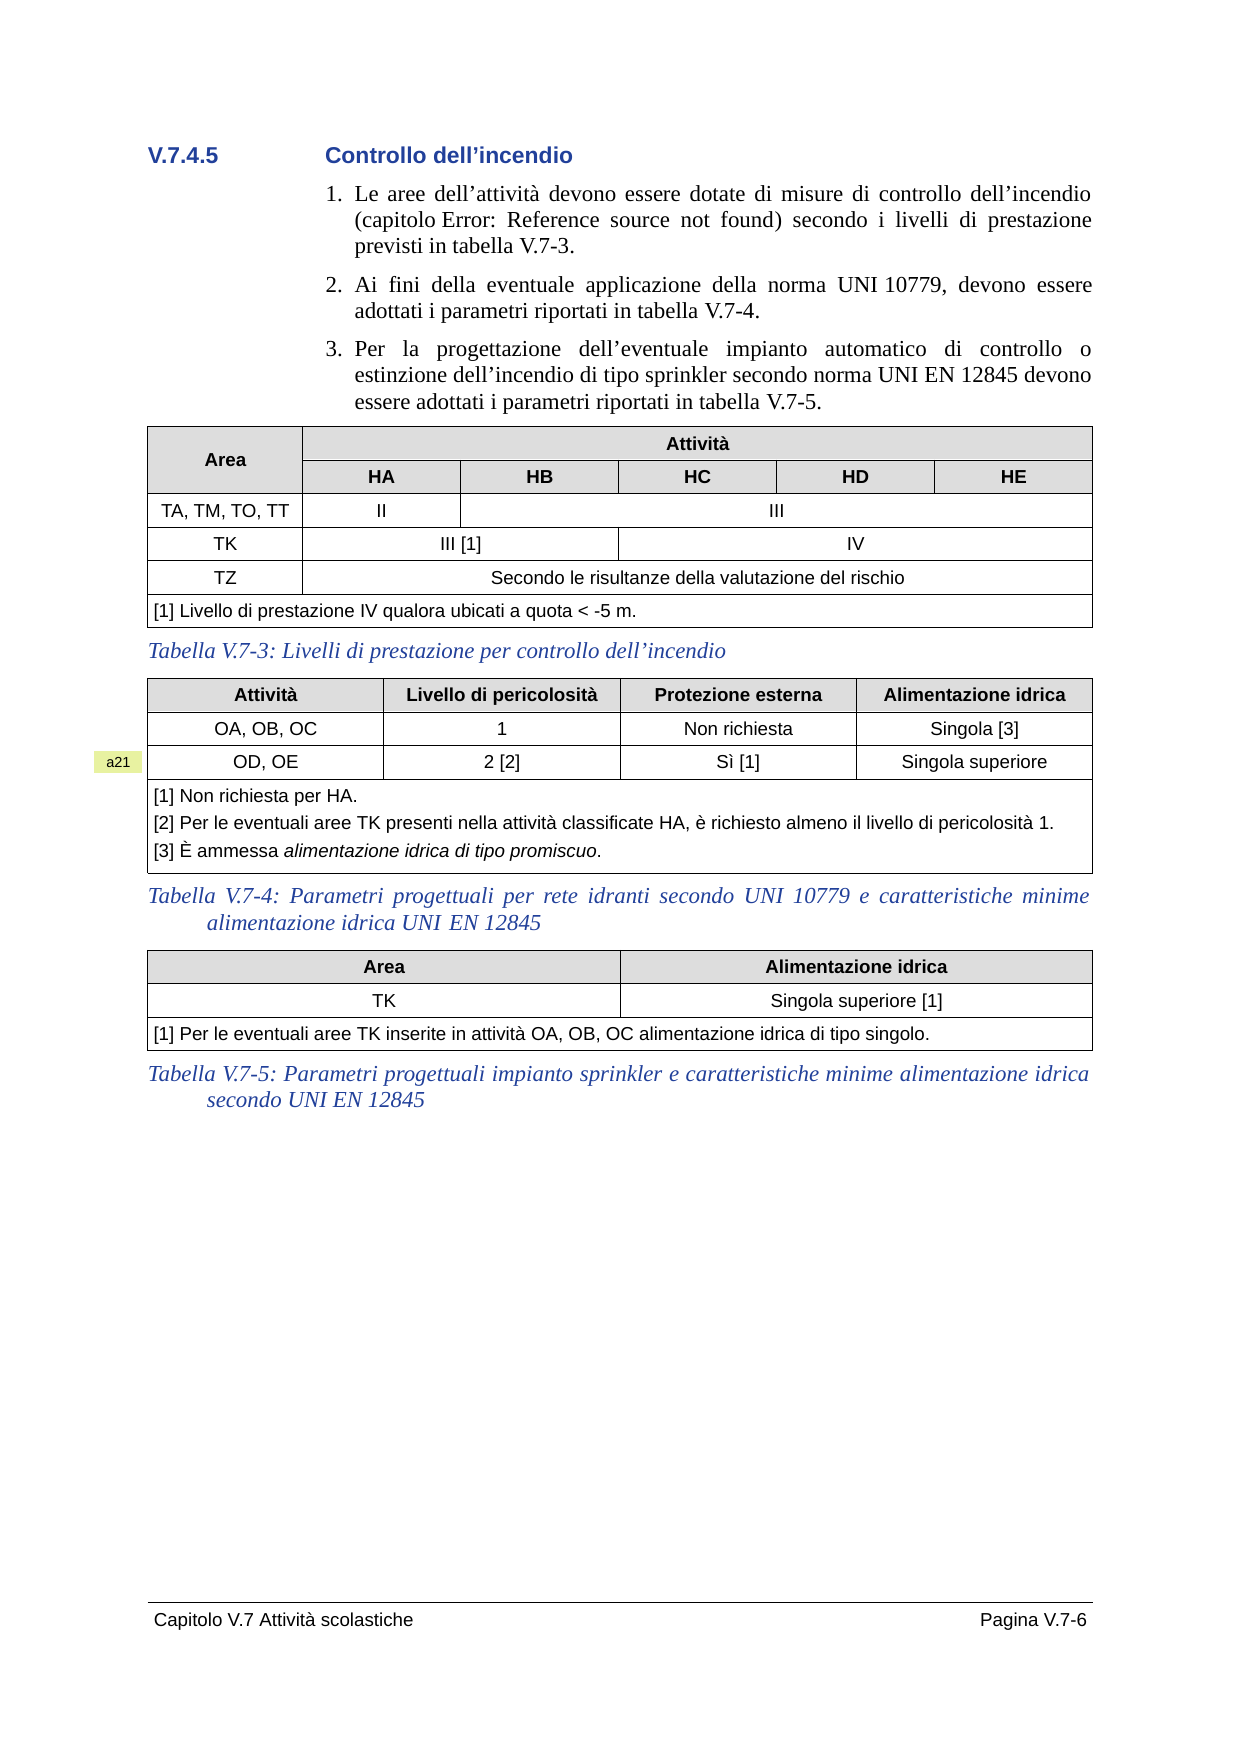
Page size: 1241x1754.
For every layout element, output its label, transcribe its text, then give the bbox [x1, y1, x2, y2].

list Ai fini della eventuale applicazione della norma UNI 10779, devono essere adottati i parametri riportati in tabella V.7-4. [342, 271, 1093, 323]
text Tabella V.7-5: Parametri progettuali impianto sprinkler e caratteristiche minime alimentazione idrica secondo UNI EN 12845 [148, 1060, 1093, 1112]
table_header Livello di pericolosità [384, 679, 620, 711]
list Le aree dell’attività devono essere dotate di misure di controllo dell’incendio (capitolo Error: Reference source not found) secondo i livelli di prestazione previsti in tabella V.7-3. [342, 180, 1093, 259]
table_header Attività [303, 427, 1092, 459]
table_cell OD, OE [148, 746, 383, 778]
table_cell TK [148, 984, 620, 1017]
subtitle Controllo dell’incendio [148, 142, 1093, 168]
table_cell HD [777, 461, 934, 493]
table_cell Sì [1] [621, 746, 856, 778]
table_header Protezione esterna [621, 679, 856, 711]
table_cell HB [461, 461, 618, 493]
table_cell [1] Per le eventuali aree TK inserite in attività OA, OB, OC alimentazione idrica di tipo singolo. [148, 1018, 1092, 1050]
table_header Alimentazione idrica [857, 679, 1092, 711]
table_cell OA, OB, OC [148, 713, 383, 745]
table_cell Singola superiore [857, 746, 1092, 778]
table_cell TZ [148, 561, 302, 594]
table_cell HE [935, 461, 1092, 493]
text Tabella V.7-3: Livelli di prestazione per controllo dell’incendio [148, 637, 1093, 663]
table_cell TK [148, 528, 302, 560]
table_cell II [303, 494, 460, 527]
table_cell Singola [3] [857, 713, 1092, 745]
table_cell 1 [384, 713, 620, 745]
table_cell Non richiesta [621, 713, 856, 745]
table_cell Secondo le risultanze della valutazione del rischio [303, 561, 1092, 594]
table_cell 2 [2] [384, 746, 620, 778]
table_cell TA, TM, TO, TT [148, 494, 302, 527]
table_header Area [148, 951, 620, 983]
table_cell IV [619, 528, 1092, 560]
table_header Attività [148, 679, 383, 711]
table_cell III [1] [303, 528, 618, 560]
table_cell Singola superiore [1] [621, 984, 1092, 1017]
text Tabella V.7-4: Parametri progettuali per rete idranti secondo UNI 10779 e caratteristiche minime alimentazione idrica UNI EN 12845 [148, 882, 1093, 935]
table_cell III [461, 494, 1092, 527]
table_cell HA [303, 461, 460, 493]
table_header Alimentazione idrica [621, 951, 1092, 983]
table_cell [1] Non richiesta per HA. [2] Per le eventuali aree TK presenti nella attività classificate HA, è richiesto almeno il livello di pericolosità 1. [3] È ammessa alimentazione idrica di tipo promiscuo. [148, 780, 1092, 873]
table_cell HC [619, 461, 776, 493]
list Per la progettazione dell’eventuale impianto automatico di controllo o estinzione dell’incendio di tipo sprinkler secondo norma UNI EN 12845 devono essere adottati i parametri riportati in tabella V.7-5. [342, 335, 1093, 414]
table_header Area [148, 427, 302, 493]
table_cell [1] Livello di prestazione IV qualora ubicati a quota < -5 m. [148, 595, 1092, 627]
